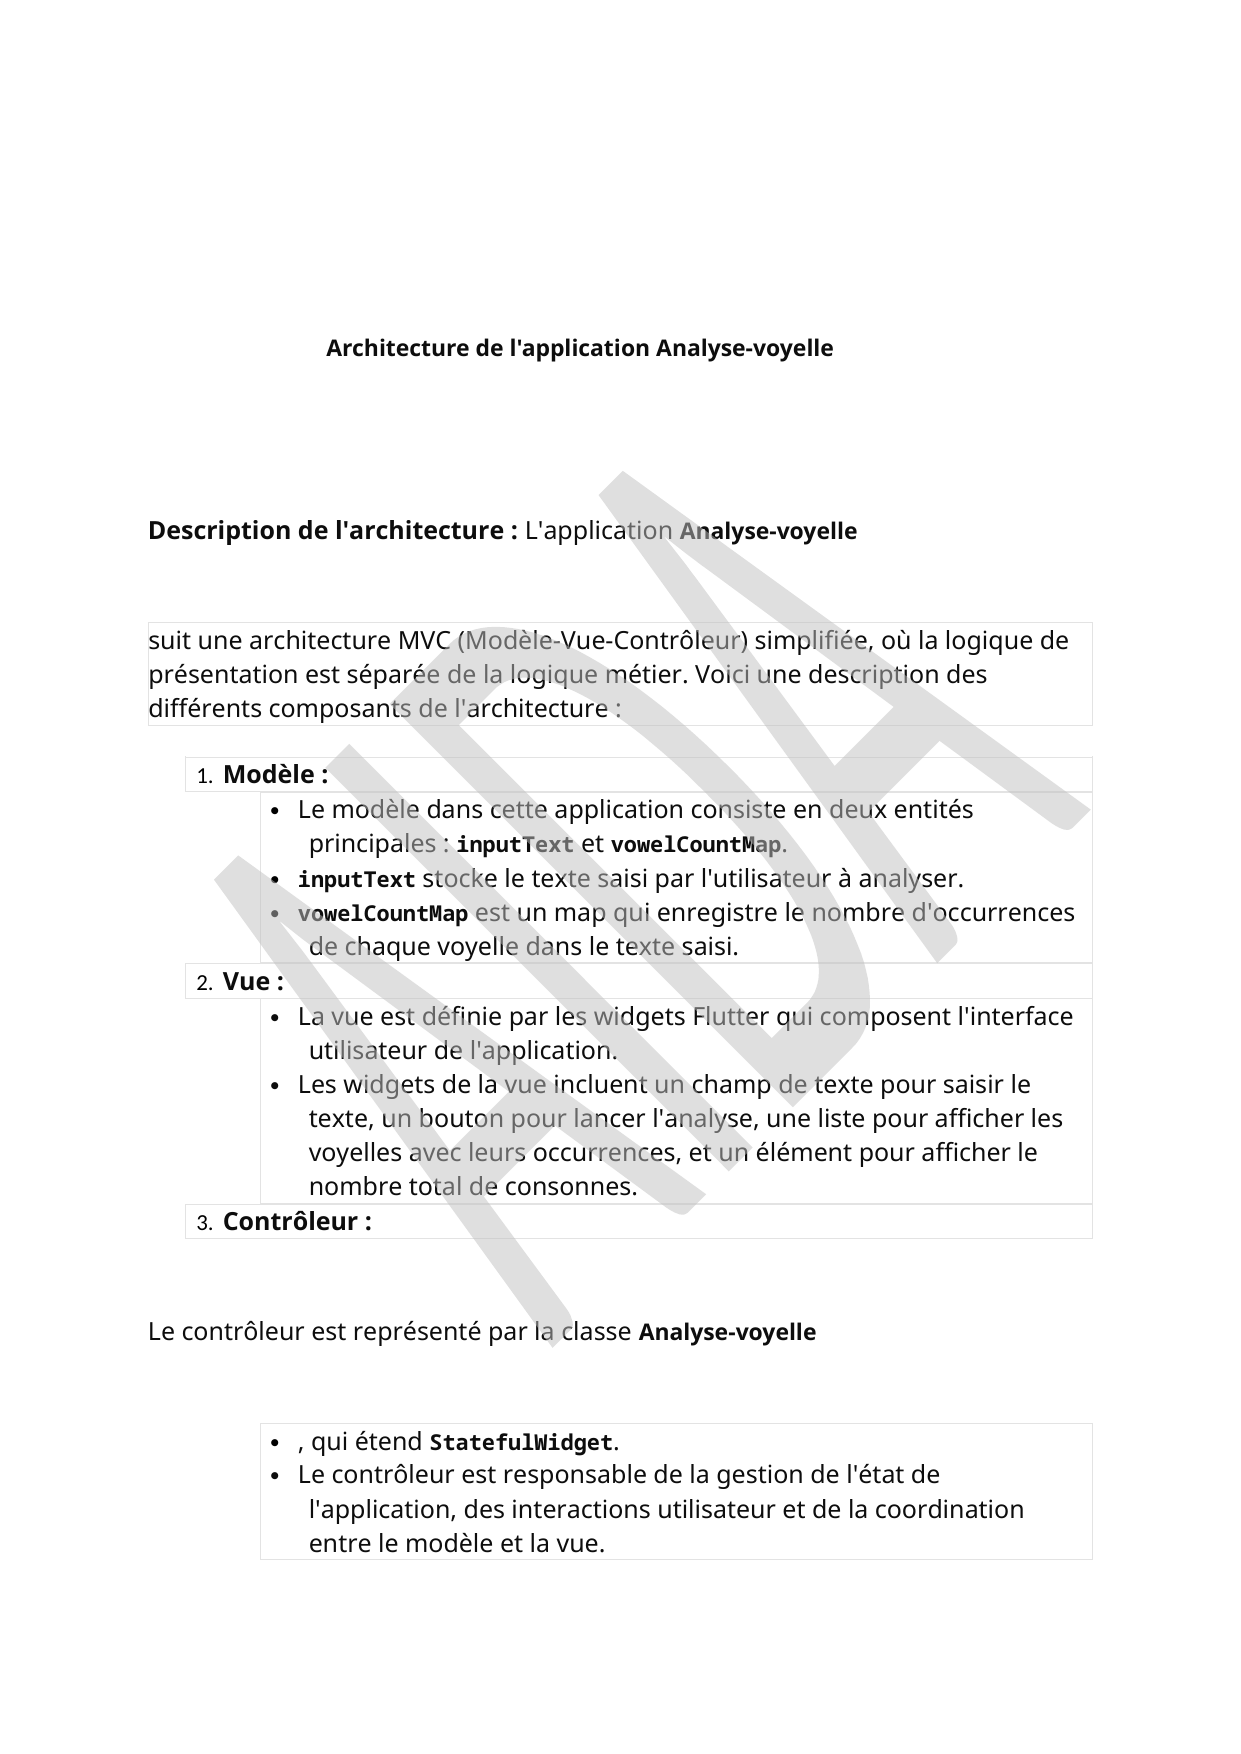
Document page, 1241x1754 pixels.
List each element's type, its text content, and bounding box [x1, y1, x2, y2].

list La vue est définie par les widgets Flutter qui composent l'interface utilisateur de l'application. [606, 999, 750, 1066]
list Le modèle dans cette application consiste en deux entités principales : inputText et vowelCountMap. [871, 793, 1092, 860]
text Le contrôleur est représenté par la classe Analyse-voyelle [148, 1313, 551, 1348]
list inputText stocke le texte saisi par l'utilisateur à analyser. [811, 860, 886, 894]
list [493, 758, 702, 791]
text suit une architecture MVC (Modèle-Vue-Contrôleur) simplifiée, où la logique de présentation est séparée de la logique métier. Voici une description des différents composants de l'architecture : [730, 623, 892, 725]
list Les widgets de la vue incluent un champ de texte pour saisir le texte, un bouton pour lancer l'analyse, une liste pour afficher les voyelles avec leurs occurrences, et un élément pour afficher le nombre total de consonnes. [485, 1127, 658, 1203]
list inputText stocke le texte saisi par l'utilisateur à analyser. [595, 860, 789, 894]
list vowelCountMap est un map qui enregistre le nombre d'occurrences de chaque voyelle dans le texte saisi. [293, 894, 518, 962]
list Les widgets de la vue incluent un champ de texte pour saisir le texte, un bouton pour lancer l'analyse, une liste pour afficher les voyelles avec leurs occurrences, et un élément pour afficher le nombre total de consonnes. [261, 1066, 447, 1203]
list Le modèle dans cette application consiste en deux entités principales : inputText et vowelCountMap. [756, 793, 861, 860]
list Le modèle dans cette application consiste en deux entités principales : inputText et vowelCountMap. [261, 793, 416, 860]
text Architecture de l'application Analyse-voyelle [148, 332, 1093, 363]
text suit une architecture MVC (Modèle-Vue-Contrôleur) simplifiée, où la logique de présentation est séparée de la logique métier. Voici une description des différents composants de l'architecture : [835, 623, 1092, 725]
list Le modèle dans cette application consiste en deux entités principales : inputText et vowelCountMap. [400, 793, 544, 860]
list vowelCountMap est un map qui enregistre le nombre d'occurrences de chaque voyelle dans le texte saisi. [629, 894, 818, 962]
list vowelCountMap est un map qui enregistre le nombre d'occurrences de chaque voyelle dans le texte saisi. [833, 894, 935, 962]
list inputText stocke le texte saisi par l'utilisateur à analyser. [261, 860, 450, 894]
list vowelCountMap est un map qui enregistre le nombre d'occurrences de chaque voyelle dans le texte saisi. [501, 894, 646, 962]
text Description de l'architecture : L'application Analyse-voyelle [683, 513, 1093, 547]
list inputText stocke le texte saisi par l'utilisateur à analyser. [467, 860, 578, 894]
list Le contrôleur est responsable de la gestion de l'état de l'application, des interactions utilisateur et de la coordination entre le modèle et la vue. [261, 1457, 1092, 1559]
text Description de l'architecture : L'application Analyse-voyelle [148, 513, 635, 547]
list inputText stocke le texte saisi par l'utilisateur à analyser. [905, 860, 1092, 894]
list Contrôleur : [186, 1205, 472, 1238]
list [891, 758, 1006, 791]
list [314, 964, 380, 998]
list vowelCountMap est un map qui enregistre le nombre d'occurrences de chaque voyelle dans le texte saisi. [930, 894, 1092, 962]
list La vue est définie par les widgets Flutter qui composent l'interface utilisateur de l'application. [261, 999, 347, 1066]
list [390, 964, 554, 998]
list La vue est définie par les widgets Flutter qui composent l'interface utilisateur de l'application. [734, 999, 809, 1037]
list , qui étend StatefulWidget. [261, 1424, 1092, 1457]
list [699, 964, 818, 998]
list [365, 758, 475, 791]
list Vue : [186, 964, 298, 998]
text suit une architecture MVC (Modèle-Vue-Contrôleur) simplifiée, où la logique de présentation est séparée de la logique métier. Voici une description des différents composants de l'architecture : [149, 623, 764, 725]
list [571, 964, 682, 998]
list [1021, 758, 1092, 791]
text Le contrôleur est représenté par la classe Analyse-voyelle [554, 1313, 1093, 1348]
list Les widgets de la vue incluent un champ de texte pour saisir le texte, un bouton pour lancer l'analyse, une liste pour afficher les voyelles avec leurs occurrences, et un élément pour afficher le nombre total de consonnes. [531, 1066, 1092, 1203]
list Le modèle dans cette application consiste en deux entités principales : inputText et vowelCountMap. [528, 793, 764, 860]
list La vue est définie par les widgets Flutter qui composent l'interface utilisateur de l'application. [438, 999, 622, 1066]
list Les widgets de la vue incluent un champ de texte pour saisir le texte, un bouton pour lancer l'analyse, une liste pour afficher les voyelles avec leurs occurrences, et un élément pour afficher le nombre total de consonnes. [389, 1066, 508, 1149]
list [865, 964, 1092, 998]
list Modèle : [186, 758, 347, 791]
text suit une architecture MVC (Modèle-Vue-Contrôleur) simplifiée, où la logique de présentation est séparée de la logique métier. Voici une description des différents composants de l'architecture : [460, 678, 627, 725]
list La vue est définie par les widgets Flutter qui composent l'interface utilisateur de l'application. [339, 999, 472, 1066]
list [491, 1205, 1092, 1238]
list [721, 758, 811, 791]
list La vue est définie par les widgets Flutter qui composent l'interface utilisateur de l'application. [836, 999, 1092, 1066]
